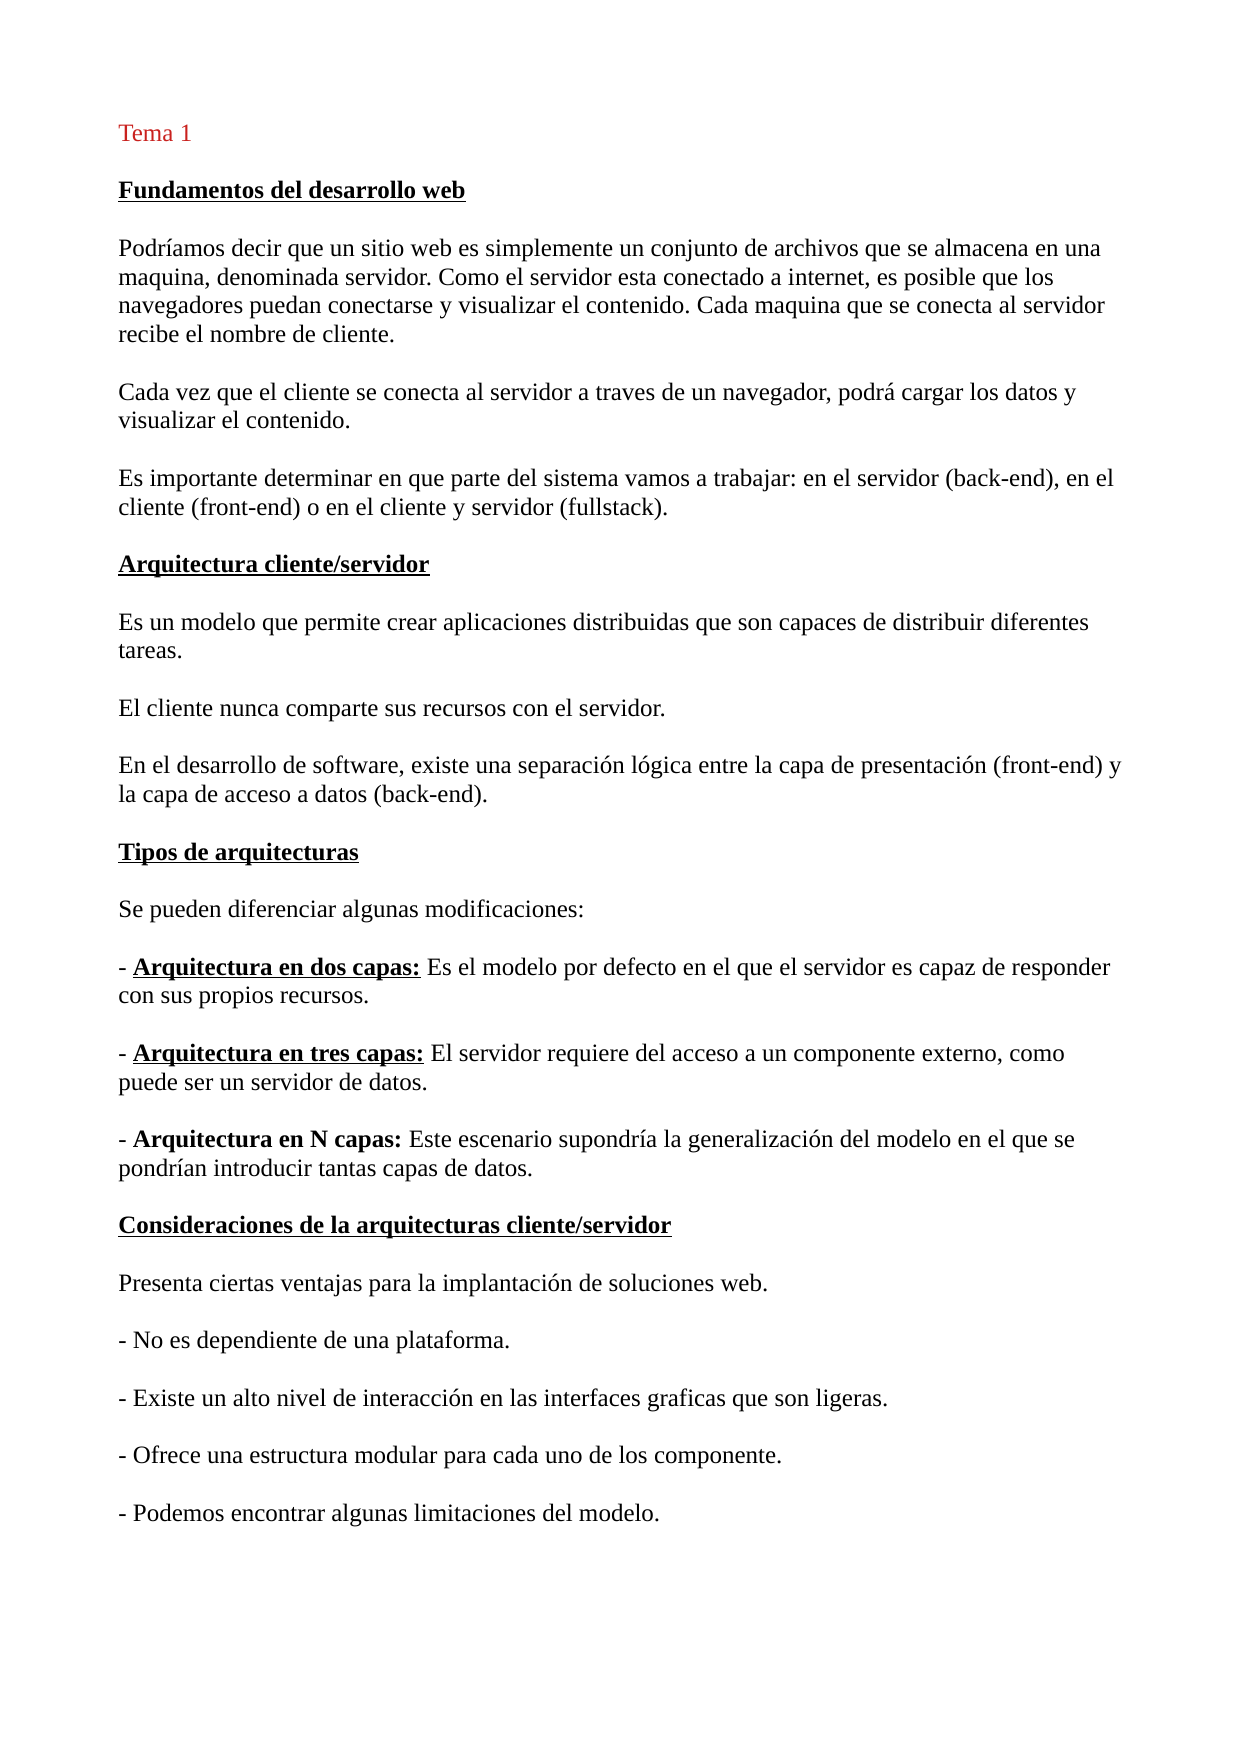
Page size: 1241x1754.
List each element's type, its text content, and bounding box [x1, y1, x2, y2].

text En el desarrollo de software, existe una separación lógica entre la capa de presentación (front-end) y la capa de acceso a datos (back-end). [118, 751, 1122, 808]
text - No es dependiente de una plataforma. [118, 1326, 1122, 1354]
text Consideraciones de la arquitecturas cliente/servidor [118, 1211, 1122, 1239]
text - Existe un alto nivel de interacción en las interfaces graficas que son ligeras. [118, 1383, 1122, 1412]
text Podríamos decir que un sitio web es simplemente un conjunto de archivos que se almacena en una maquina, denominada servidor. Como el servidor esta conectado a internet, es posible que los navegadores puedan conectarse y visualizar el contenido. Cada maquina que se conecta al servidor recibe el nombre de cliente. [118, 233, 1122, 348]
text Es importante determinar en que parte del sistema vamos a trabajar: en el servidor (back-end), en el cliente (front-end) o en el cliente y servidor (fullstack). [118, 463, 1122, 521]
text - Arquitectura en N capas: Este escenario supondría la generalización del modelo en el que se pondrían introducir tantas capas de datos. [118, 1124, 1122, 1182]
text - Arquitectura en tres capas: El servidor requiere del acceso a un componente externo, como puede ser un servidor de datos. [118, 1038, 1122, 1096]
text Es un modelo que permite crear aplicaciones distribuidas que son capaces de distribuir diferentes tareas. [118, 607, 1122, 664]
text Tipos de arquitecturas [118, 837, 1122, 866]
text Tema 1 [118, 118, 1122, 147]
text Fundamentos del desarrollo web [118, 176, 1122, 204]
text Arquitectura cliente/servidor [118, 549, 1122, 578]
text - Ofrece una estructura modular para cada uno de los componente. [118, 1441, 1122, 1469]
text Se pueden diferenciar algunas modificaciones: [118, 894, 1122, 923]
text Cada vez que el cliente se conecta al servidor a traves de un navegador, podrá cargar los datos y visualizar el contenido. [118, 377, 1122, 434]
text El cliente nunca comparte sus recursos con el servidor. [118, 693, 1122, 722]
text - Podemos encontrar algunas limitaciones del modelo. [118, 1498, 1122, 1527]
text Presenta ciertas ventajas para la implantación de soluciones web. [118, 1268, 1122, 1297]
text - Arquitectura en dos capas: Es el modelo por defecto en el que el servidor es capaz de responder con sus propios recursos. [118, 952, 1122, 1009]
